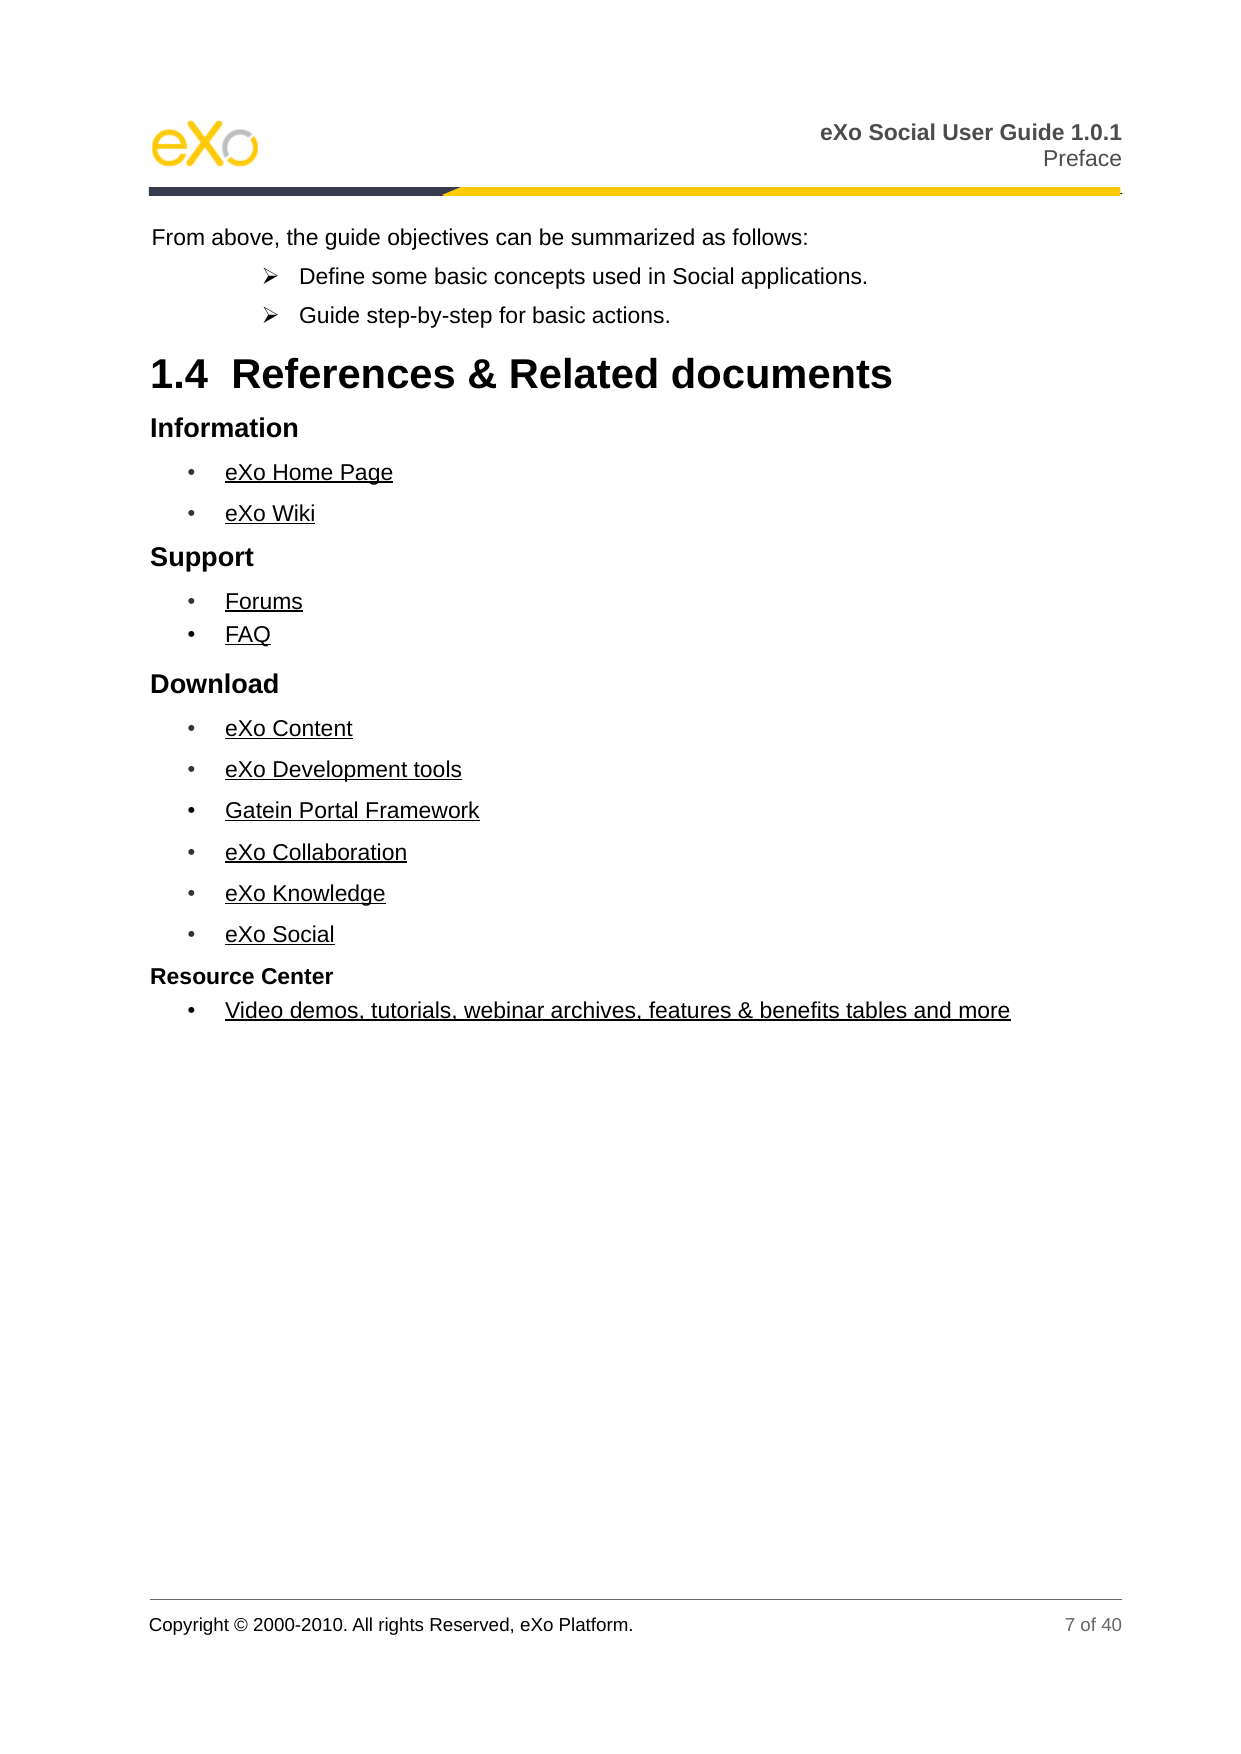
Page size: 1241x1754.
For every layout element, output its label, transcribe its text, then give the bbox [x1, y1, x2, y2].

list Guide step-by-step for basic actions. [261, 302, 1122, 329]
list eXo Development tools [187, 756, 1122, 782]
text Download [150, 668, 1122, 700]
list Gatein Portal Framework [187, 797, 1122, 824]
list Video demos, tutorials, webinar archives, features & benefits tables and more [187, 997, 1122, 1023]
list Resource Center [112, 963, 1122, 989]
list eXo Home Page [187, 459, 1122, 485]
list FAQ [187, 621, 1122, 648]
picture [148, 187, 1121, 196]
text Support [150, 541, 1122, 573]
picture [152, 120, 259, 167]
list eXo Knowledge [187, 880, 1122, 906]
list Forums [187, 588, 1122, 614]
list Define some basic concepts used in Social applications. [261, 263, 1122, 289]
list From above, the guide objectives can be summarized as follows: [114, 223, 1122, 250]
subtitle References & Related documents [150, 349, 1122, 397]
list eXo Collaboration [187, 839, 1122, 865]
list eXo Content [187, 715, 1122, 741]
list eXo Social [187, 921, 1122, 948]
text Information [150, 412, 1122, 444]
list eXo Wiki [187, 500, 1122, 526]
